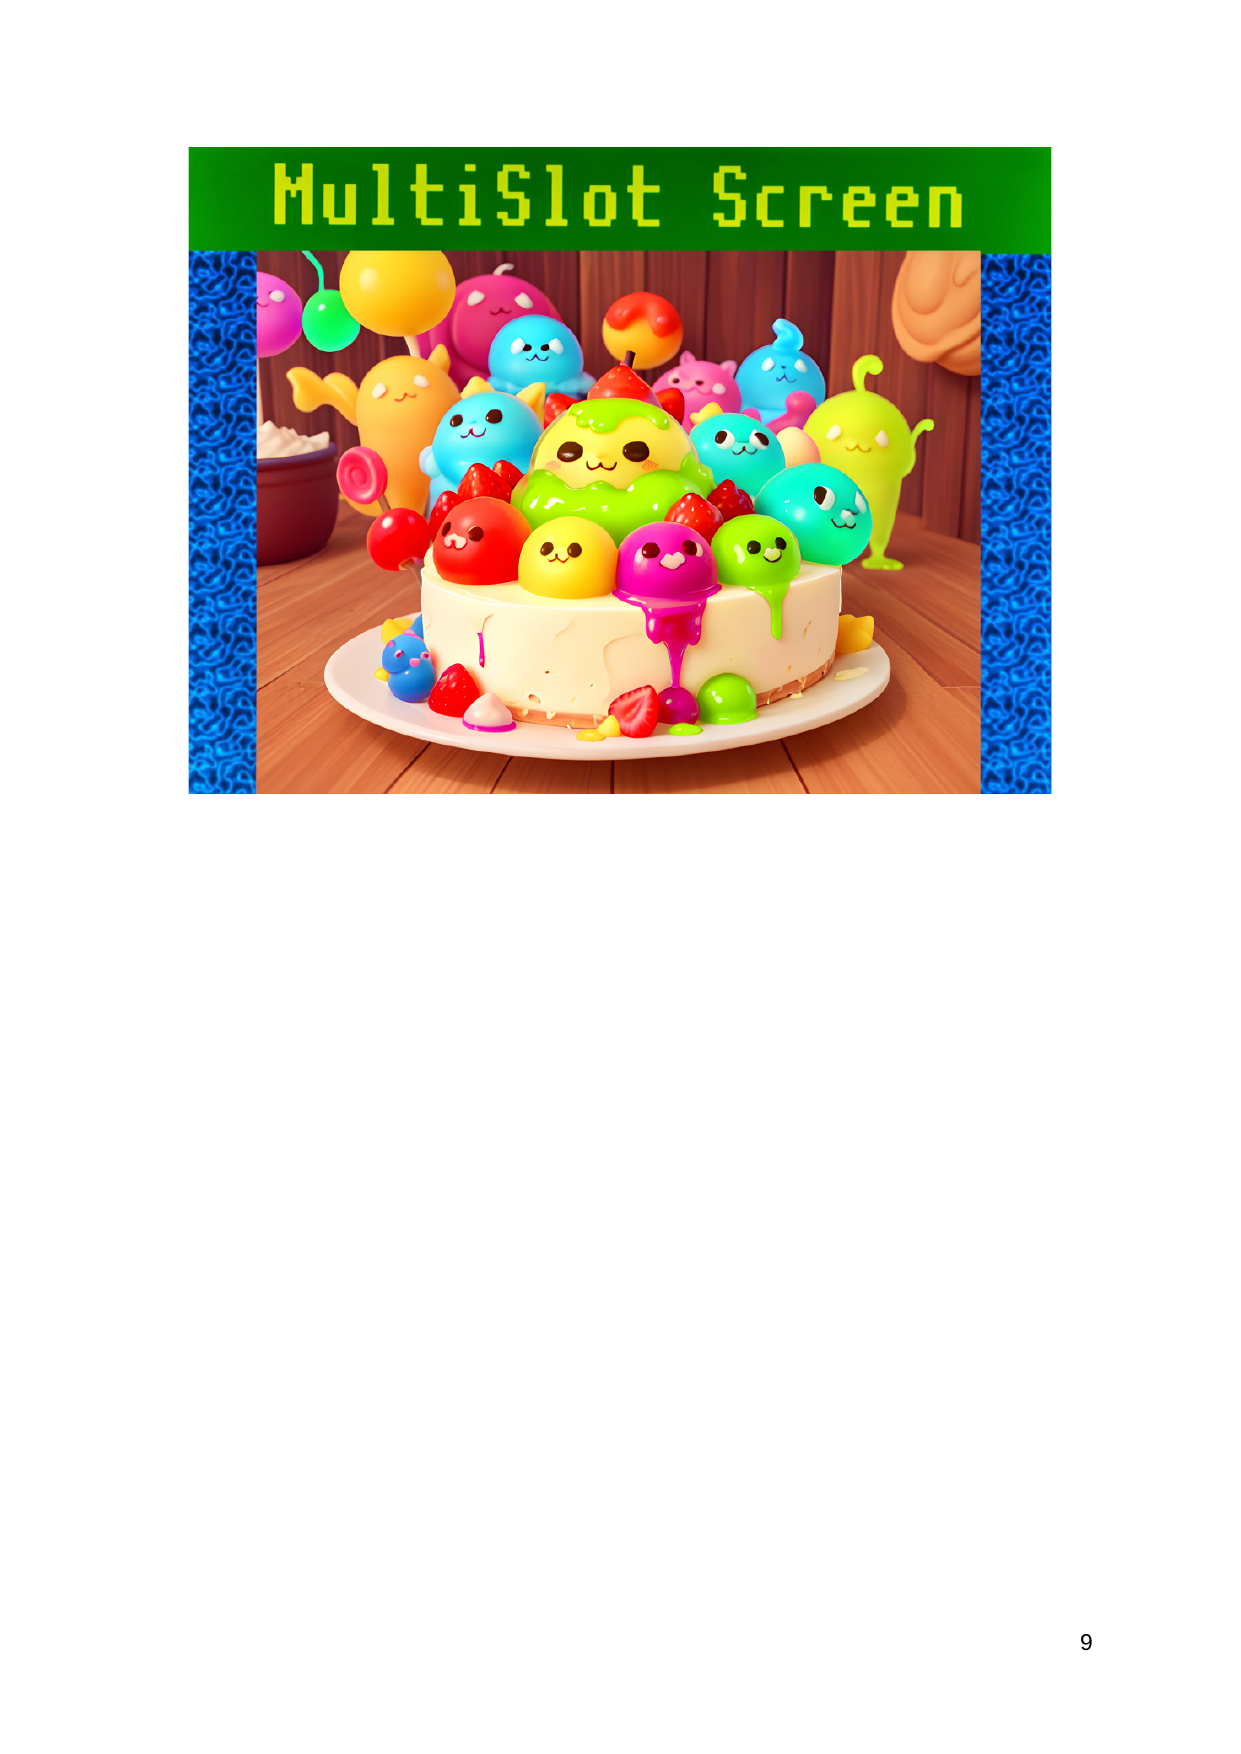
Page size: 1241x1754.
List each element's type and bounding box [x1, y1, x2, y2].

picture [188, 147, 1052, 794]
